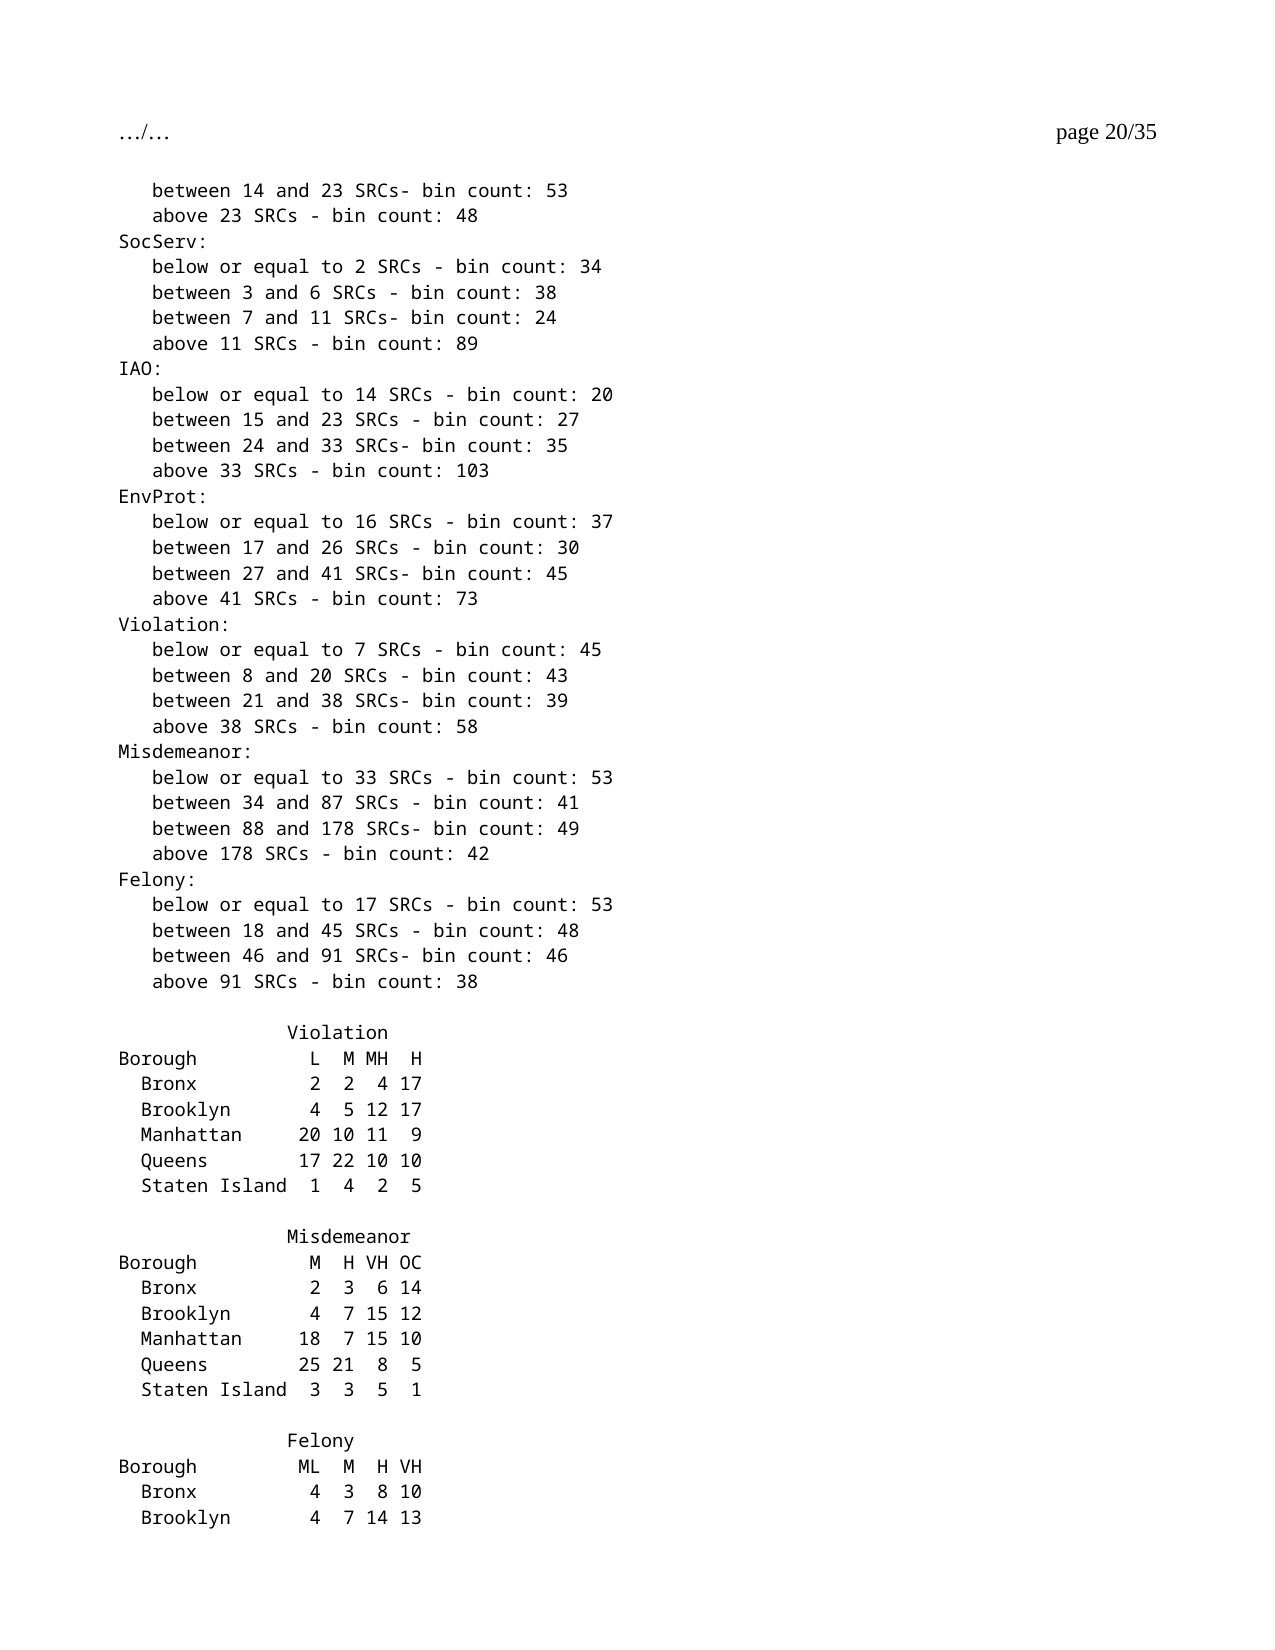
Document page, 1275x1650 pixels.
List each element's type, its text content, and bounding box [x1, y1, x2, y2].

text above 41 SRCs - bin count: 73 [118, 585, 1157, 611]
text Bronx 2 2 4 17 [118, 1070, 1157, 1096]
text Manhattan 20 10 11 9 [118, 1121, 1157, 1147]
text above 33 SRCs - bin count: 103 [118, 458, 1157, 483]
text between 3 and 6 SRCs - bin count: 38 [118, 279, 1157, 305]
text Felony: [118, 866, 1157, 892]
text Staten Island 3 3 5 1 [118, 1377, 1157, 1402]
text Staten Island 1 4 2 5 [118, 1172, 1157, 1198]
text Bronx 4 3 8 10 [118, 1479, 1157, 1504]
text Queens 25 21 8 5 [118, 1351, 1157, 1377]
text below or equal to 14 SRCs - bin count: 20 [118, 381, 1157, 407]
text below or equal to 2 SRCs - bin count: 34 [118, 254, 1157, 279]
text between 17 and 26 SRCs - bin count: 30 [118, 534, 1157, 560]
text Felony [118, 1428, 1157, 1453]
text between 8 and 20 SRCs - bin count: 43 [118, 662, 1157, 687]
text Borough L M MH H [118, 1045, 1157, 1070]
text Borough ML M H VH [118, 1453, 1157, 1479]
text above 11 SRCs - bin count: 89 [118, 330, 1157, 356]
text Brooklyn 4 7 15 12 [118, 1300, 1157, 1326]
text between 88 and 178 SRCs- bin count: 49 [118, 815, 1157, 841]
text Misdemeanor [118, 1223, 1157, 1249]
text between 24 and 33 SRCs- bin count: 35 [118, 432, 1157, 458]
text Manhattan 18 7 15 10 [118, 1326, 1157, 1351]
text Brooklyn 4 5 12 17 [118, 1096, 1157, 1121]
text Queens 17 22 10 10 [118, 1147, 1157, 1172]
text Borough M H VH OC [118, 1249, 1157, 1274]
text Bronx 2 3 6 14 [118, 1274, 1157, 1300]
text Violation: [118, 611, 1157, 636]
text between 21 and 38 SRCs- bin count: 39 [118, 687, 1157, 713]
text below or equal to 7 SRCs - bin count: 45 [118, 636, 1157, 662]
text below or equal to 16 SRCs - bin count: 37 [118, 509, 1157, 534]
text between 27 and 41 SRCs- bin count: 45 [118, 560, 1157, 585]
text Misdemeanor: [118, 738, 1157, 764]
text above 91 SRCs - bin count: 38 [118, 968, 1157, 994]
text between 34 and 87 SRCs - bin count: 41 [118, 789, 1157, 815]
text between 46 and 91 SRCs- bin count: 46 [118, 943, 1157, 968]
text IAO: [118, 356, 1157, 381]
text above 178 SRCs - bin count: 42 [118, 841, 1157, 866]
text between 14 and 23 SRCs- bin count: 53 [118, 177, 1157, 203]
text Violation [118, 1019, 1157, 1045]
text below or equal to 33 SRCs - bin count: 53 [118, 764, 1157, 789]
text above 38 SRCs - bin count: 58 [118, 713, 1157, 738]
text above 23 SRCs - bin count: 48 [118, 203, 1157, 228]
text SocServ: [118, 228, 1157, 254]
text EnvProt: [118, 483, 1157, 509]
text between 15 and 23 SRCs - bin count: 27 [118, 407, 1157, 432]
text below or equal to 17 SRCs - bin count: 53 [118, 892, 1157, 917]
text between 18 and 45 SRCs - bin count: 48 [118, 917, 1157, 943]
text between 7 and 11 SRCs- bin count: 24 [118, 305, 1157, 330]
text Brooklyn 4 7 14 13 [118, 1504, 1157, 1530]
